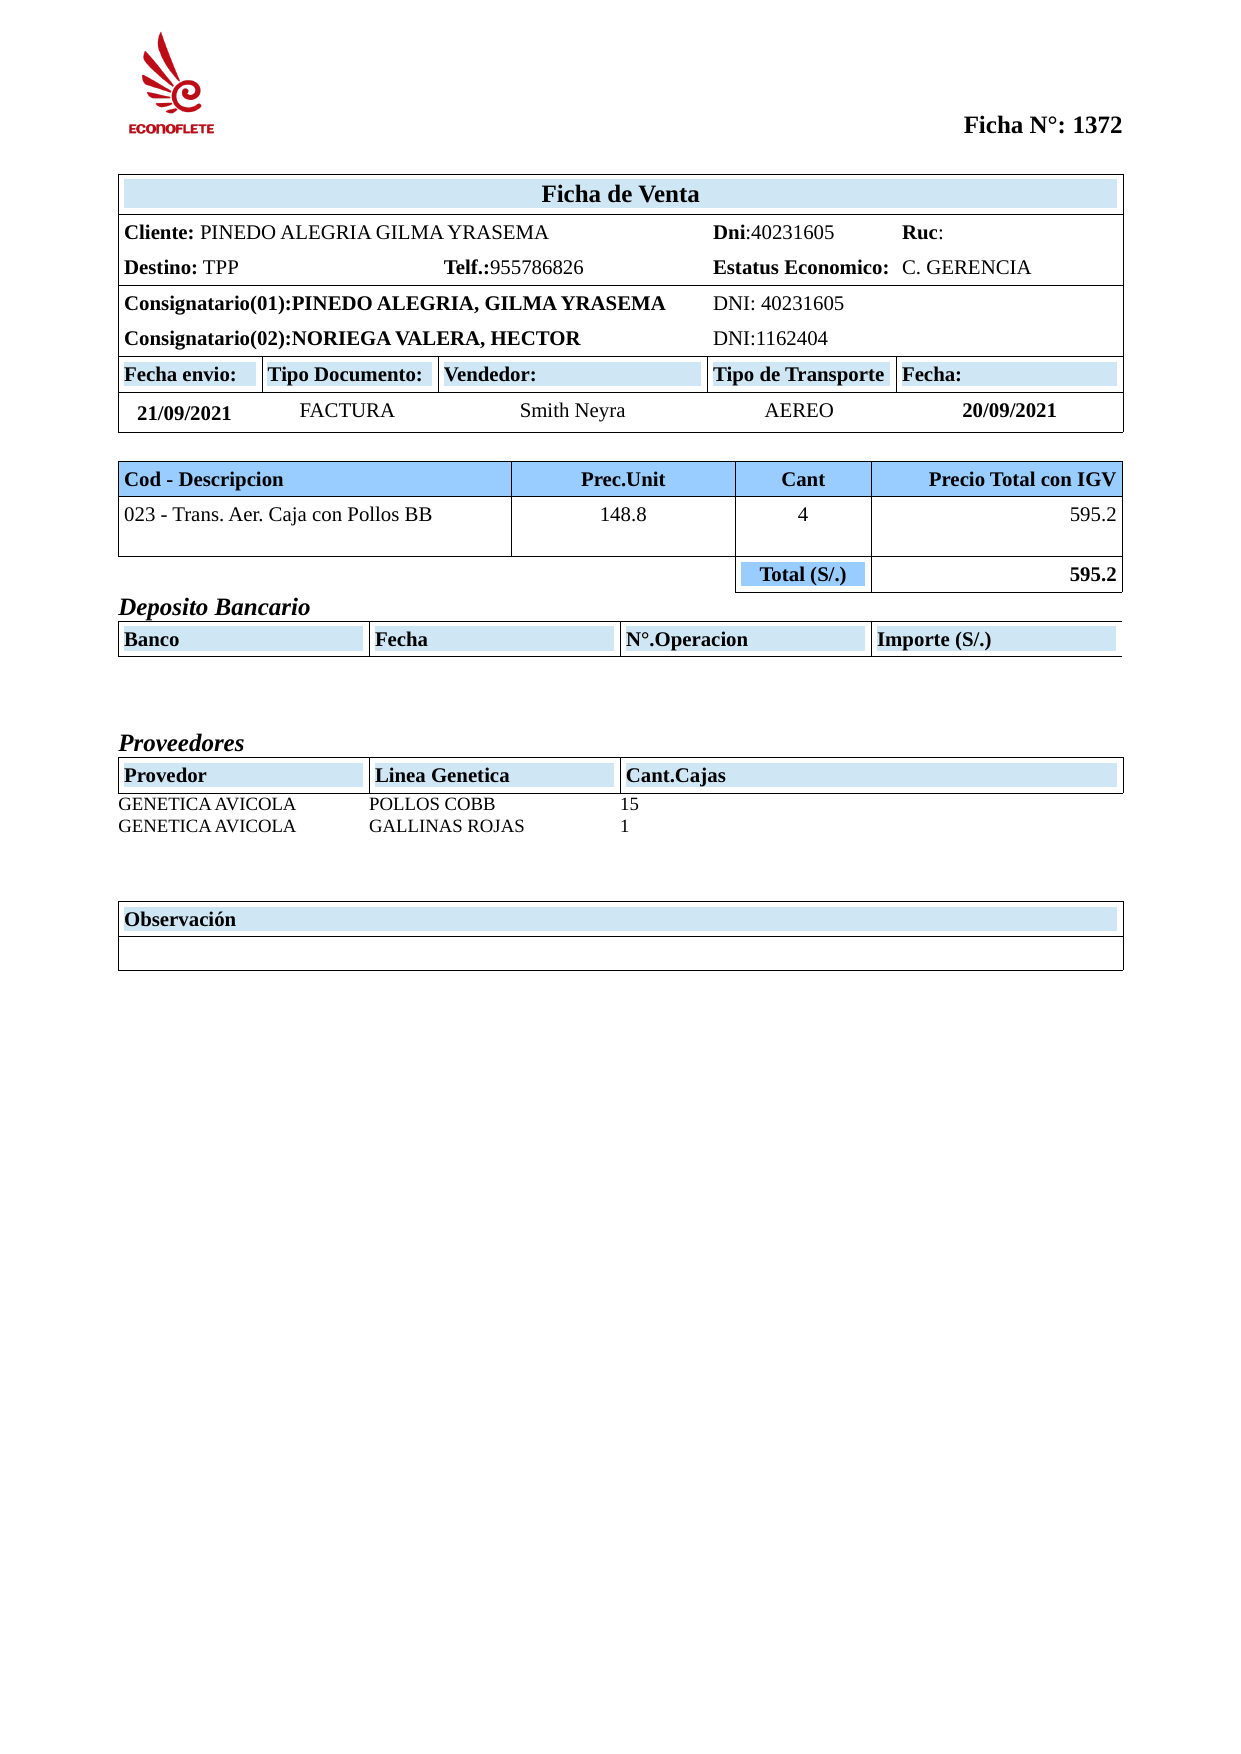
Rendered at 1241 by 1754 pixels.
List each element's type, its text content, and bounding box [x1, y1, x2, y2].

table_cell [871, 680, 1122, 704]
table_header Importe (S/.) [872, 622, 1122, 656]
table_cell Fecha: [897, 357, 1123, 392]
table_cell [620, 657, 871, 680]
table_cell FACTURA [262, 393, 438, 432]
table_cell DNI:1162404 [707, 321, 1123, 356]
table_cell Tipo Documento: [263, 357, 438, 392]
table_header Linea Genetica [370, 758, 620, 793]
table_cell [620, 705, 871, 728]
table_cell [620, 879, 1123, 901]
table_header Precio Total con IGV [872, 462, 1122, 496]
table_header Cant.Cajas [621, 758, 1123, 793]
table_cell 21/09/2021 [119, 393, 262, 432]
text Proveedores [118, 728, 1122, 757]
table_cell POLLOS COBB [369, 794, 620, 814]
table_header Provedor [119, 758, 369, 793]
table_cell 1 [620, 815, 1123, 836]
table_header Cant [736, 462, 871, 496]
table_cell Dni:40231605 [707, 215, 896, 249]
table_cell [119, 937, 1123, 969]
table_cell Consignatario(01):PINEDO ALEGRIA, GILMA YRASEMA [119, 286, 707, 321]
table_cell [871, 657, 1122, 680]
table_cell [620, 836, 1123, 858]
table_cell [369, 680, 620, 704]
table_cell 595.2 [872, 497, 1122, 556]
table_cell Smith Neyra [438, 393, 707, 432]
table_cell Tipo de Transporte [708, 357, 896, 392]
table_cell Consignatario(02):NORIEGA VALERA, HECTOR [119, 321, 707, 356]
table_cell [369, 705, 620, 728]
table_cell Destino: TPP [119, 249, 438, 285]
table_cell [871, 705, 1122, 728]
table_cell Telf.:955786826 [438, 249, 707, 285]
table_header Cod - Descripcion [119, 462, 511, 496]
table_cell [118, 657, 369, 680]
table_cell [620, 680, 871, 704]
table_cell [369, 879, 620, 901]
table_cell Ruc: [896, 215, 1123, 249]
table_cell 023 - Trans. Aer. Caja con Pollos BB [119, 497, 511, 556]
table_cell [118, 557, 511, 592]
table_cell [369, 858, 620, 879]
table_cell 20/09/2021 [896, 393, 1123, 432]
table_cell [620, 858, 1123, 879]
table_cell [118, 858, 369, 879]
table_cell AEREO [707, 393, 896, 432]
table_cell 595.2 [872, 557, 1122, 592]
table_cell [369, 836, 620, 858]
table_header Banco [119, 622, 369, 656]
table_cell [511, 557, 735, 592]
table_cell DNI: 40231605 [707, 286, 1123, 321]
table_cell Estatus Economico: [707, 249, 896, 285]
table_cell Vendedor: [439, 357, 707, 392]
table_header N°.Operacion [621, 622, 871, 656]
table_header Observación [119, 902, 1123, 936]
table_cell Total (S/.) [736, 557, 871, 592]
table_header Prec.Unit [512, 462, 735, 496]
text Deposito Bancario [118, 592, 1122, 621]
table_cell [369, 657, 620, 680]
table_cell C. GERENCIA [896, 249, 1123, 285]
table_cell GALLINAS ROJAS [369, 815, 620, 836]
table_cell [118, 836, 369, 858]
table_cell [118, 879, 369, 901]
table_cell [118, 680, 369, 704]
table_cell [118, 705, 369, 728]
table_cell GENETICA AVICOLA [118, 815, 369, 836]
table_cell 4 [736, 497, 871, 556]
table_cell Fecha envio: [119, 357, 262, 392]
table_cell Cliente: PINEDO ALEGRIA GILMA YRASEMA [119, 215, 707, 249]
picture [118, 31, 225, 134]
table_cell GENETICA AVICOLA [118, 794, 369, 814]
table_cell 148.8 [512, 497, 735, 556]
table_header Ficha de Venta [119, 175, 1123, 214]
table_cell 15 [620, 794, 1123, 814]
table_header Fecha [370, 622, 620, 656]
